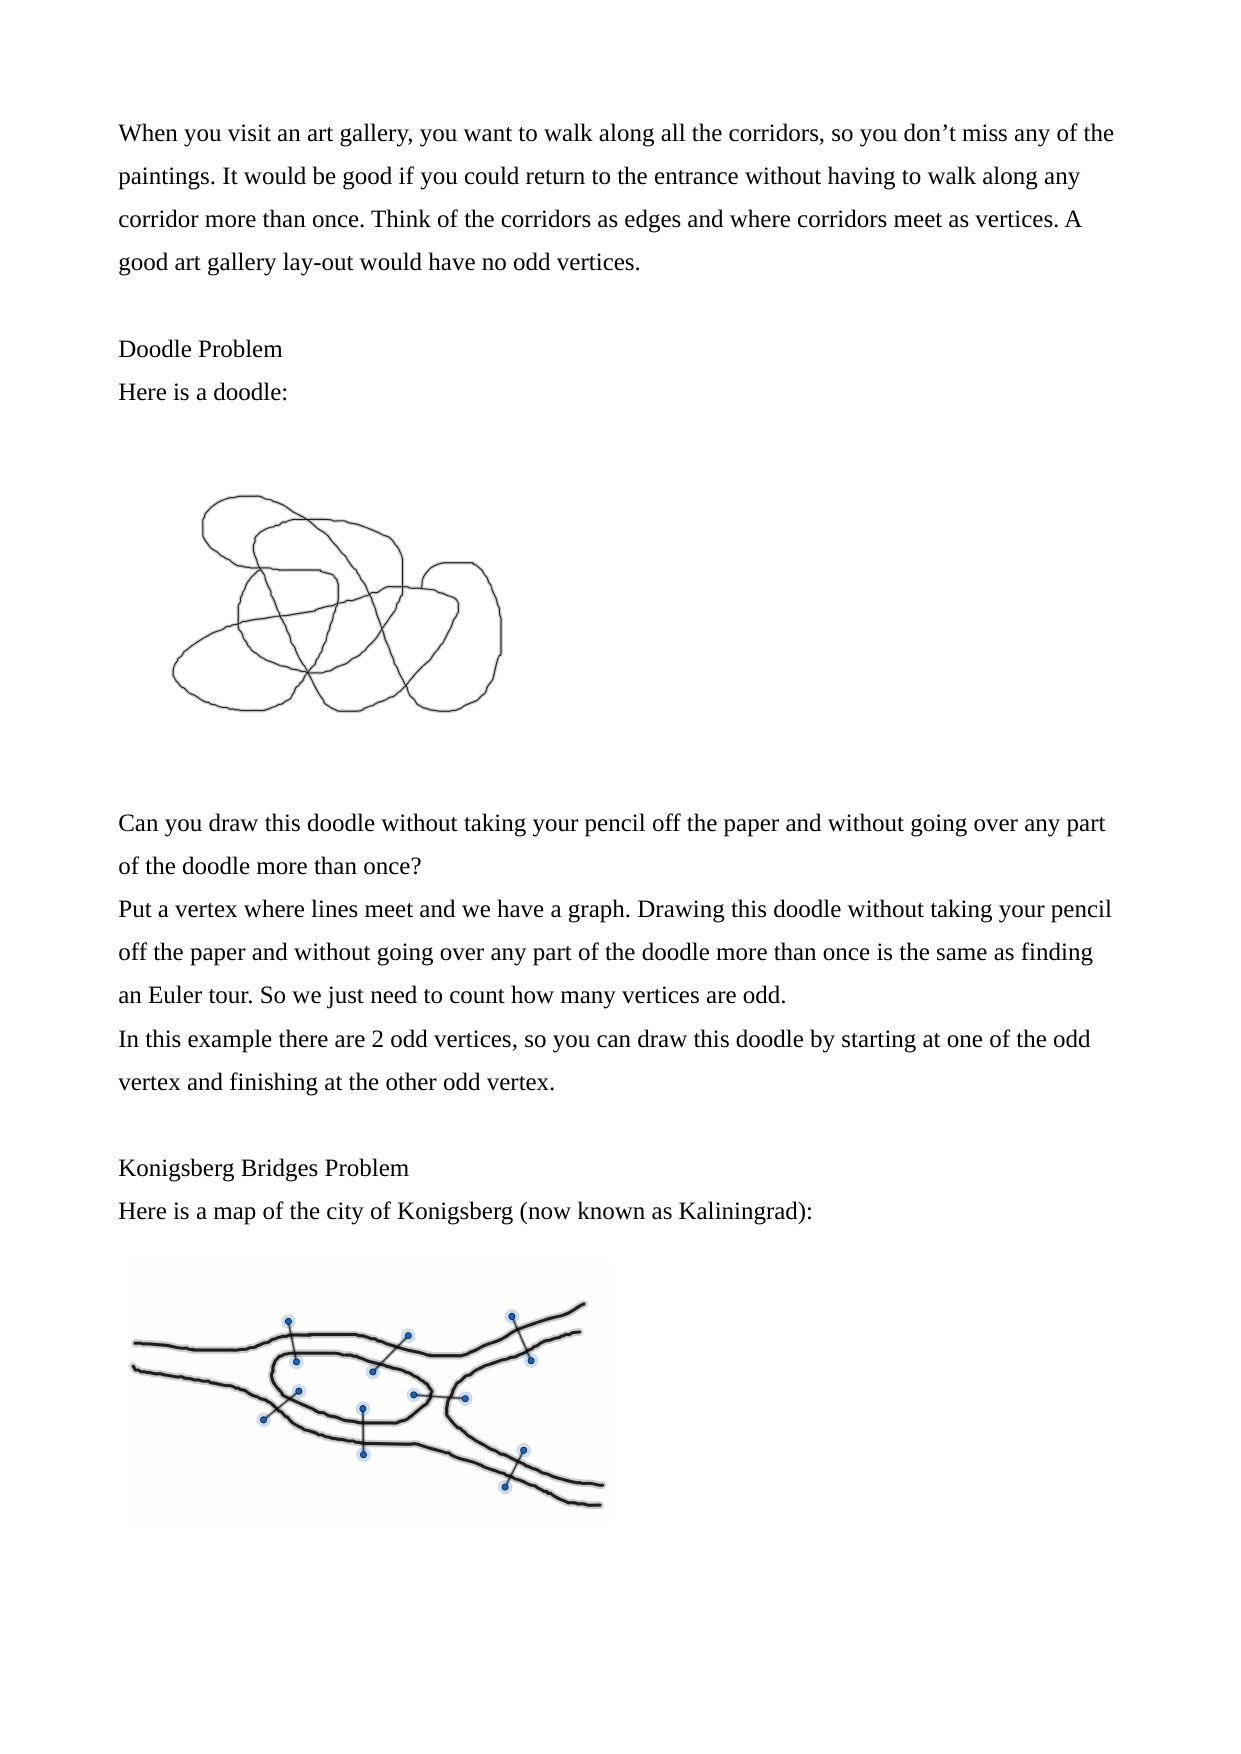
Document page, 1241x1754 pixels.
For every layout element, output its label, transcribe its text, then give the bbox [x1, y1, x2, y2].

text In this example there are 2 odd vertices, so you can draw this doodle by starting at one of the odd vertex and finishing at the other odd vertex. [118, 1024, 1122, 1096]
text When you visit an art gallery, you want to walk along all the corridors, so you don’t miss any of the paintings. It would be good if you could return to the entrance without having to walk along any corridor more than once. Think of the corridors as edges and where corridors meet as vertices. A good art gallery lay-out would have no odd vertices. [118, 118, 1122, 276]
text Doodle Problem [118, 334, 1122, 362]
text Here is a doodle: [118, 377, 1122, 406]
text Konigsberg Bridges Problem [118, 1153, 1122, 1182]
text Put a vertex where lines meet and we have a graph. Drawing this doodle without taking your pencil off the paper and without going over any part of the doodle more than once is the same as finding an Euler tour. So we just need to count how many vertices are odd. [118, 894, 1122, 1009]
picture [125, 1259, 613, 1525]
text Here is a map of the city of Konigsberg (now known as Kaliningrad): [118, 1196, 1122, 1225]
picture [168, 486, 519, 748]
text Can you draw this doodle without taking your pencil off the paper and without going over any part of the doodle more than once? [118, 808, 1122, 880]
